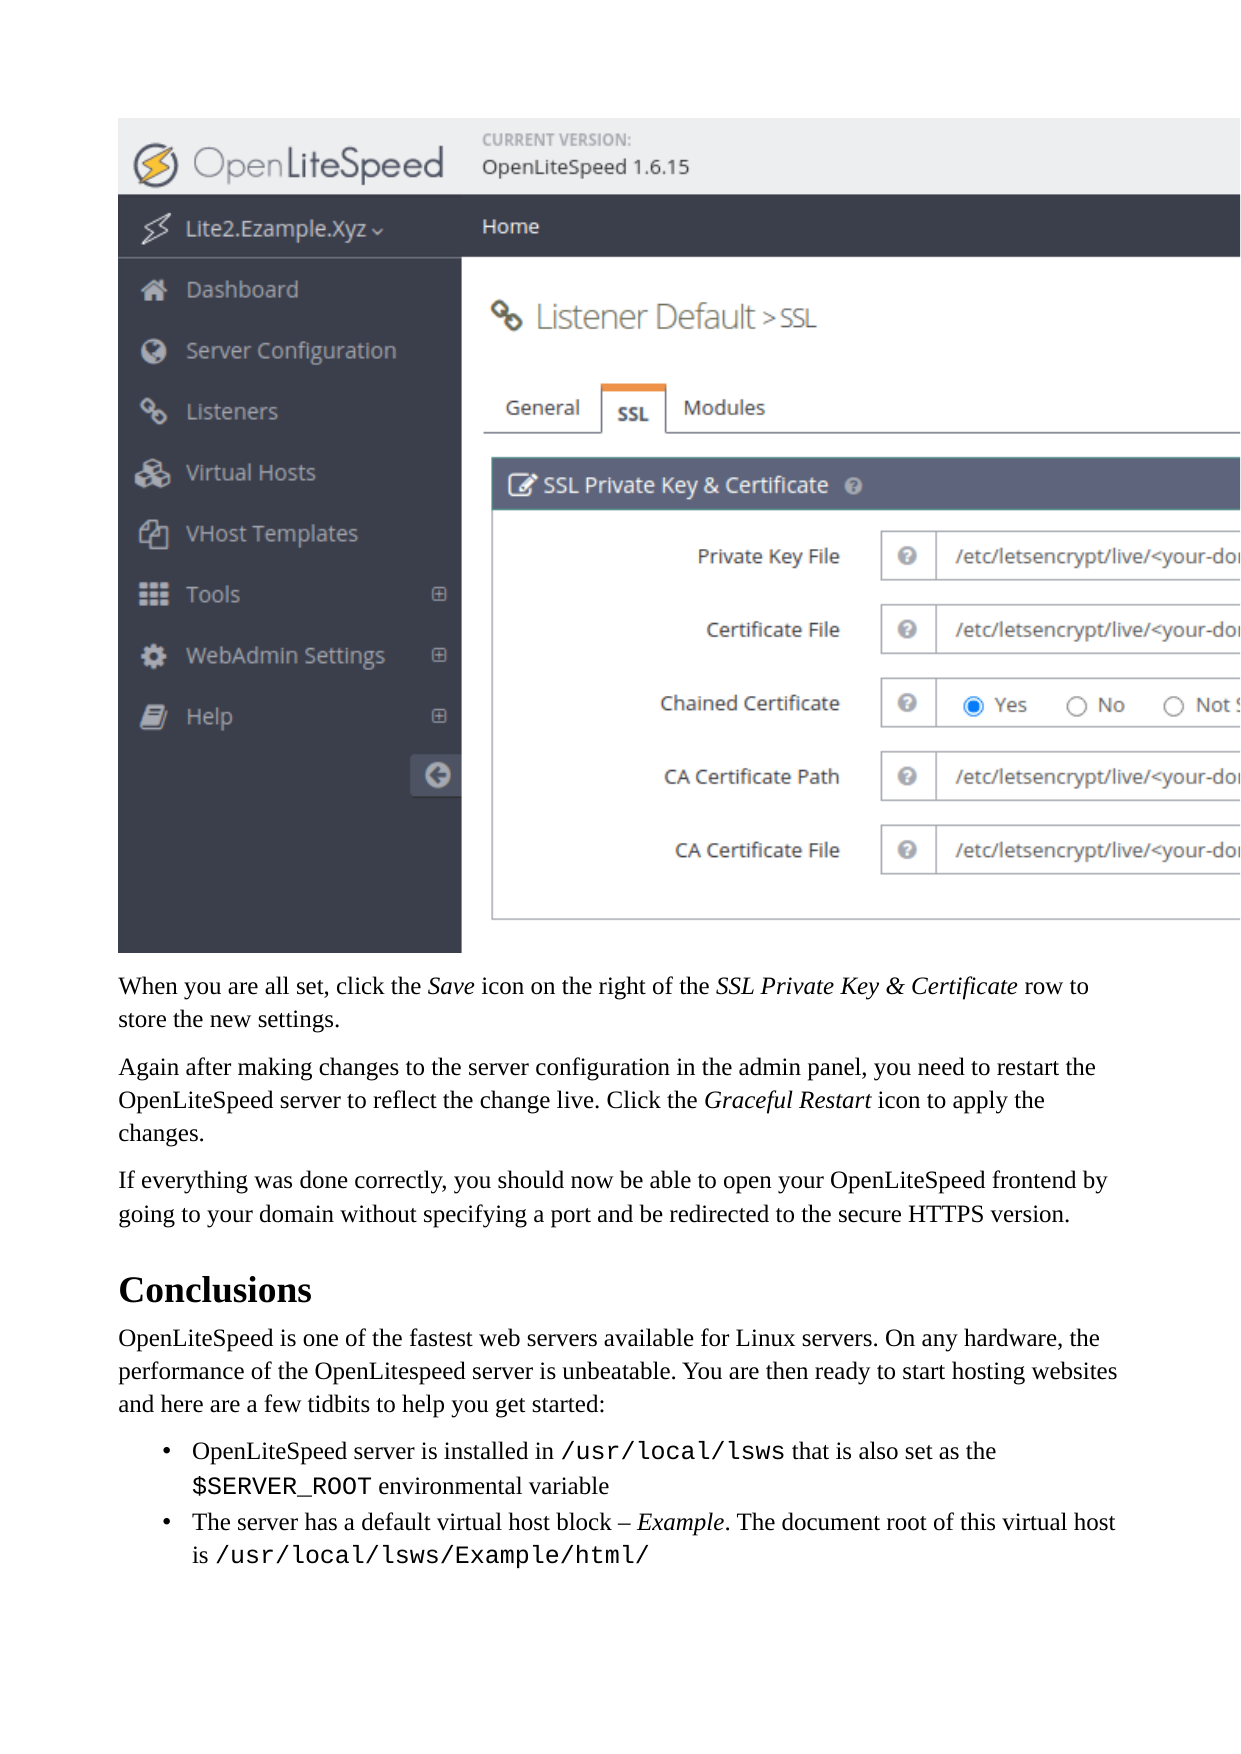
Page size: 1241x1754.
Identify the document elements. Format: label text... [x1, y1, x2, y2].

list OpenLiteSpeed server is installed in /usr/local/lsws that is also set as the $SERVER_ROOT environmental variable [162, 1436, 1122, 1502]
picture [118, 118, 1241, 953]
subtitle Conclusions [118, 1267, 1122, 1310]
text OpenLiteSpeed is one of the fastest web servers available for Linux servers. On any hardware, the performance of the OpenLitespeed server is unbeatable. You are then ready to start hosting websites and here are a few tidbits to help you get started: [118, 1323, 1122, 1417]
list The server has a default virtual host block – Example. The document root of this virtual host is /usr/local/lsws/Example/html/ [162, 1507, 1122, 1571]
text When you are all set, click the Save icon on the right of the SSL Private Key & Certificate row to store the new settings. [118, 971, 1122, 1033]
text If everything was done correctly, you should now be able to open your OpenLiteSpeed frontend by going to your domain without specifying a port and be redirected to the secure HTTPS version. [118, 1166, 1122, 1227]
text Again after making changes to the server configuration in the admin panel, you need to restart the OpenLiteSpeed server to reflect the change live. Click the Graceful Restart icon to apply the changes. [118, 1052, 1122, 1147]
